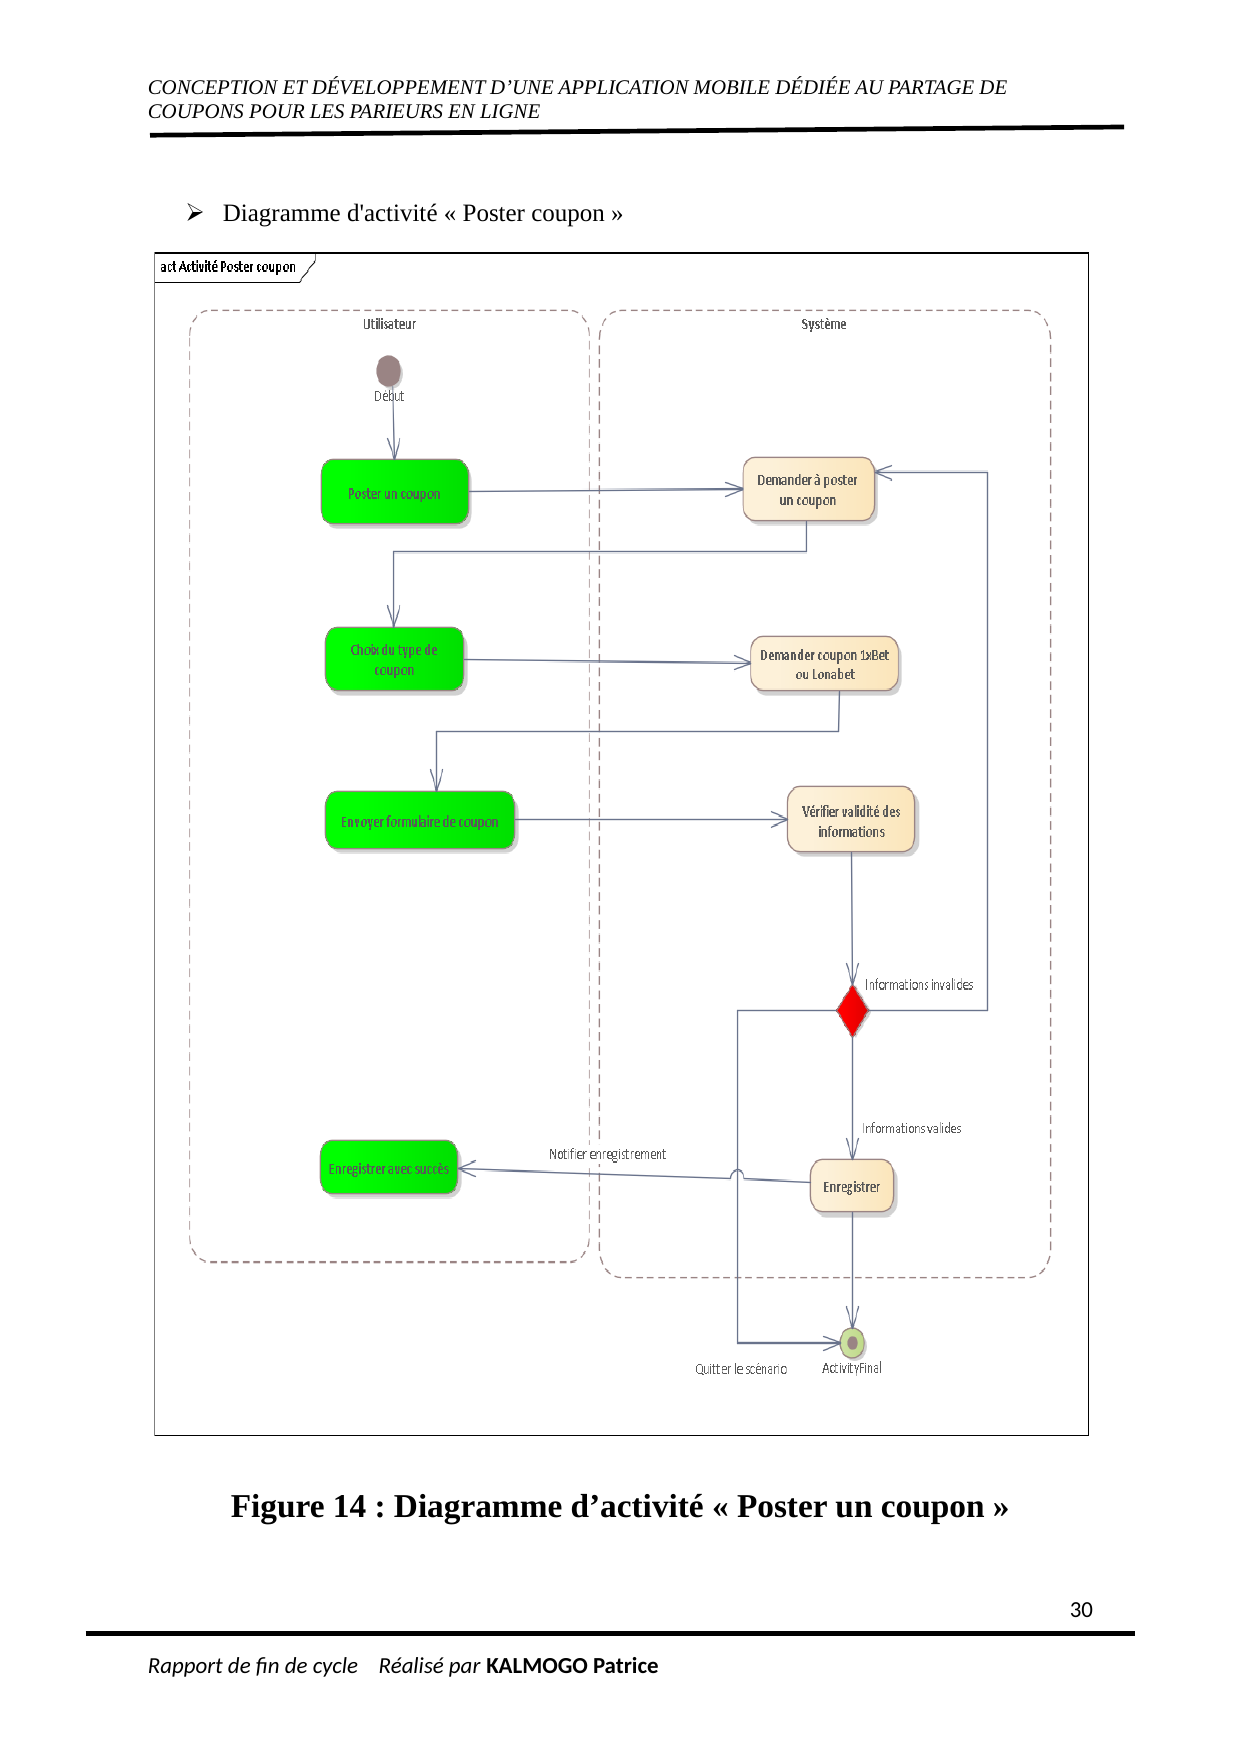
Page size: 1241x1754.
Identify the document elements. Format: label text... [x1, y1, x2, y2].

subtitle Figure 14 : Diagramme d’activité « Poster un coupon » [148, 1487, 1093, 1525]
list Diagramme d'activité « Poster coupon » [185, 198, 1093, 227]
